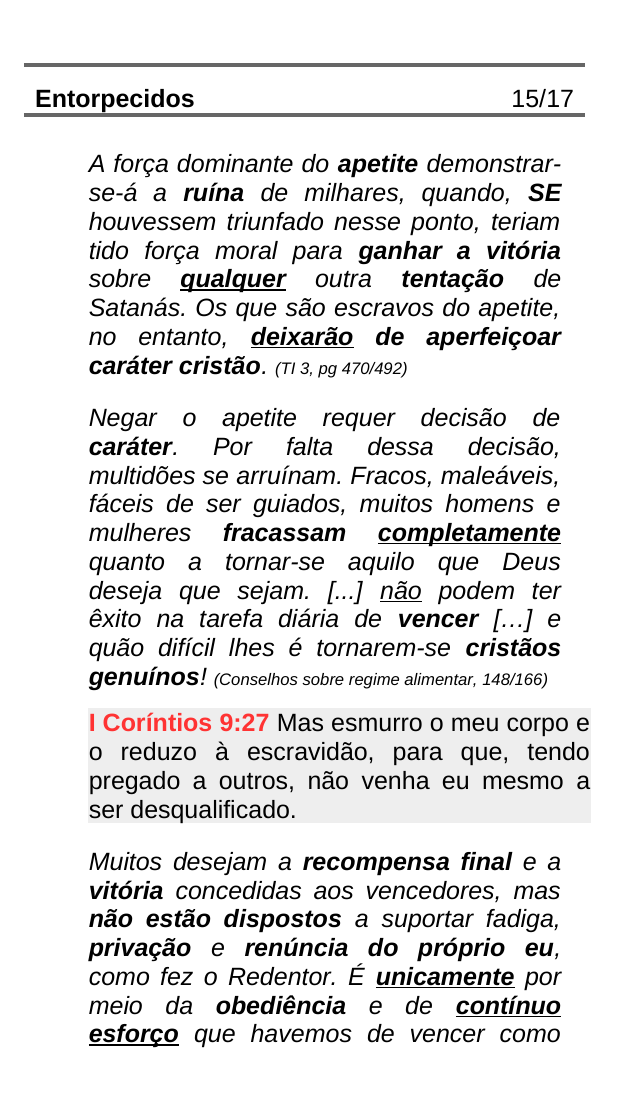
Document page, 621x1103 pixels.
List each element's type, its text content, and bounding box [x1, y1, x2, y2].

text Negar o apetite requer decisão de caráter. Por falta dessa decisão, multidões se arruínam. Fracos, maleáveis, fáceis de ser guiados, muitos homens e mulheres fracassam completamente quanto a tornar-se aquilo que Deus deseja que sejam. [...] não podem ter êxito na tarefa diária de vencer […] e quão difícil lhes é tornarem-se cristãos genuínos! (Conselhos sobre regime alimentar, 148/166) [88, 403, 561, 691]
text A força dominante do apetite demonstrar-se-á a ruína de milhares, quando, SE houvessem triunfado nesse ponto, teriam tido força moral para ganhar a vitória sobre qualquer outra tentação de Satanás. Os que são escravos do apetite, no entanto, deixarão de aperfeiçoar caráter cristão. (TI 3, pg 470/492) [88, 149, 561, 379]
text I Coríntios 9:27 Mas esmurro o meu corpo e o reduzo à escravidão, para que, tendo pregado a outros, não venha eu mesmo a ser desqualificado. [88, 708, 591, 823]
text Muitos desejam a recompensa final e a vitória concedidas aos vencedores, mas não estão dispostos a suportar fadiga, privação e renúncia do próprio eu, como fez o Redentor. É unicamente por meio da obediência e de contínuo esforço que havemos de vencer como [88, 847, 561, 1048]
